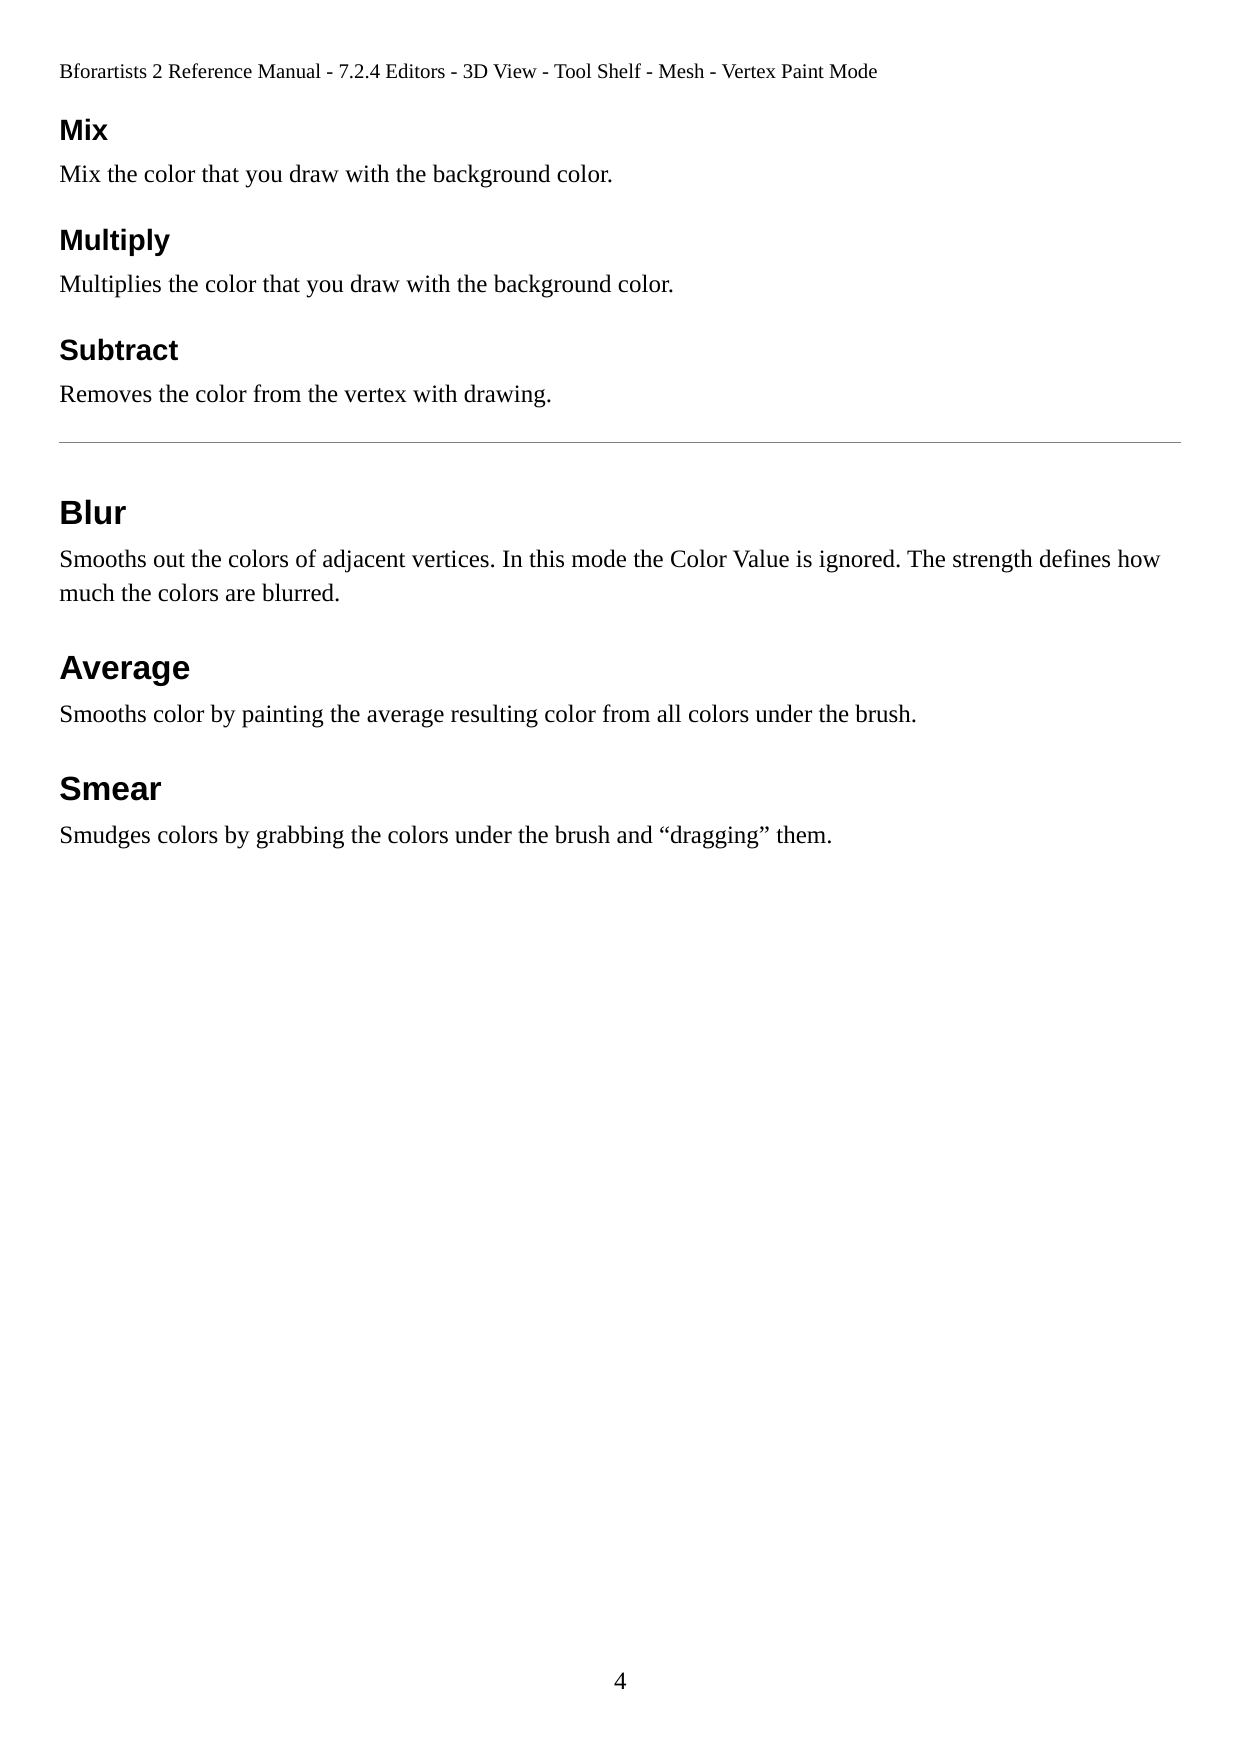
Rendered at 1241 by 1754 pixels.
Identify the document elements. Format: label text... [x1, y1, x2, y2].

subtitle Smear [59, 769, 1181, 808]
text Smooths out the colors of adjacent vertices. In this mode the Color Value is ignored. The strength defines how much the colors are blurred. [59, 544, 1181, 607]
text Multiplies the color that you draw with the background color. [59, 269, 1181, 297]
subtitle Subtract [59, 332, 1181, 366]
text Smudges colors by grabbing the colors under the brush and “dragging” them. [59, 820, 1181, 849]
subtitle Average [59, 648, 1181, 687]
subtitle Multiply [59, 222, 1181, 256]
text Smooths color by painting the average resulting color from all colors under the brush. [59, 699, 1181, 728]
subtitle Blur [59, 493, 1181, 531]
text Removes the color from the vertex with drawing. [59, 379, 1181, 407]
text Mix the color that you draw with the background color. [59, 159, 1181, 188]
subtitle Mix [59, 113, 1181, 146]
